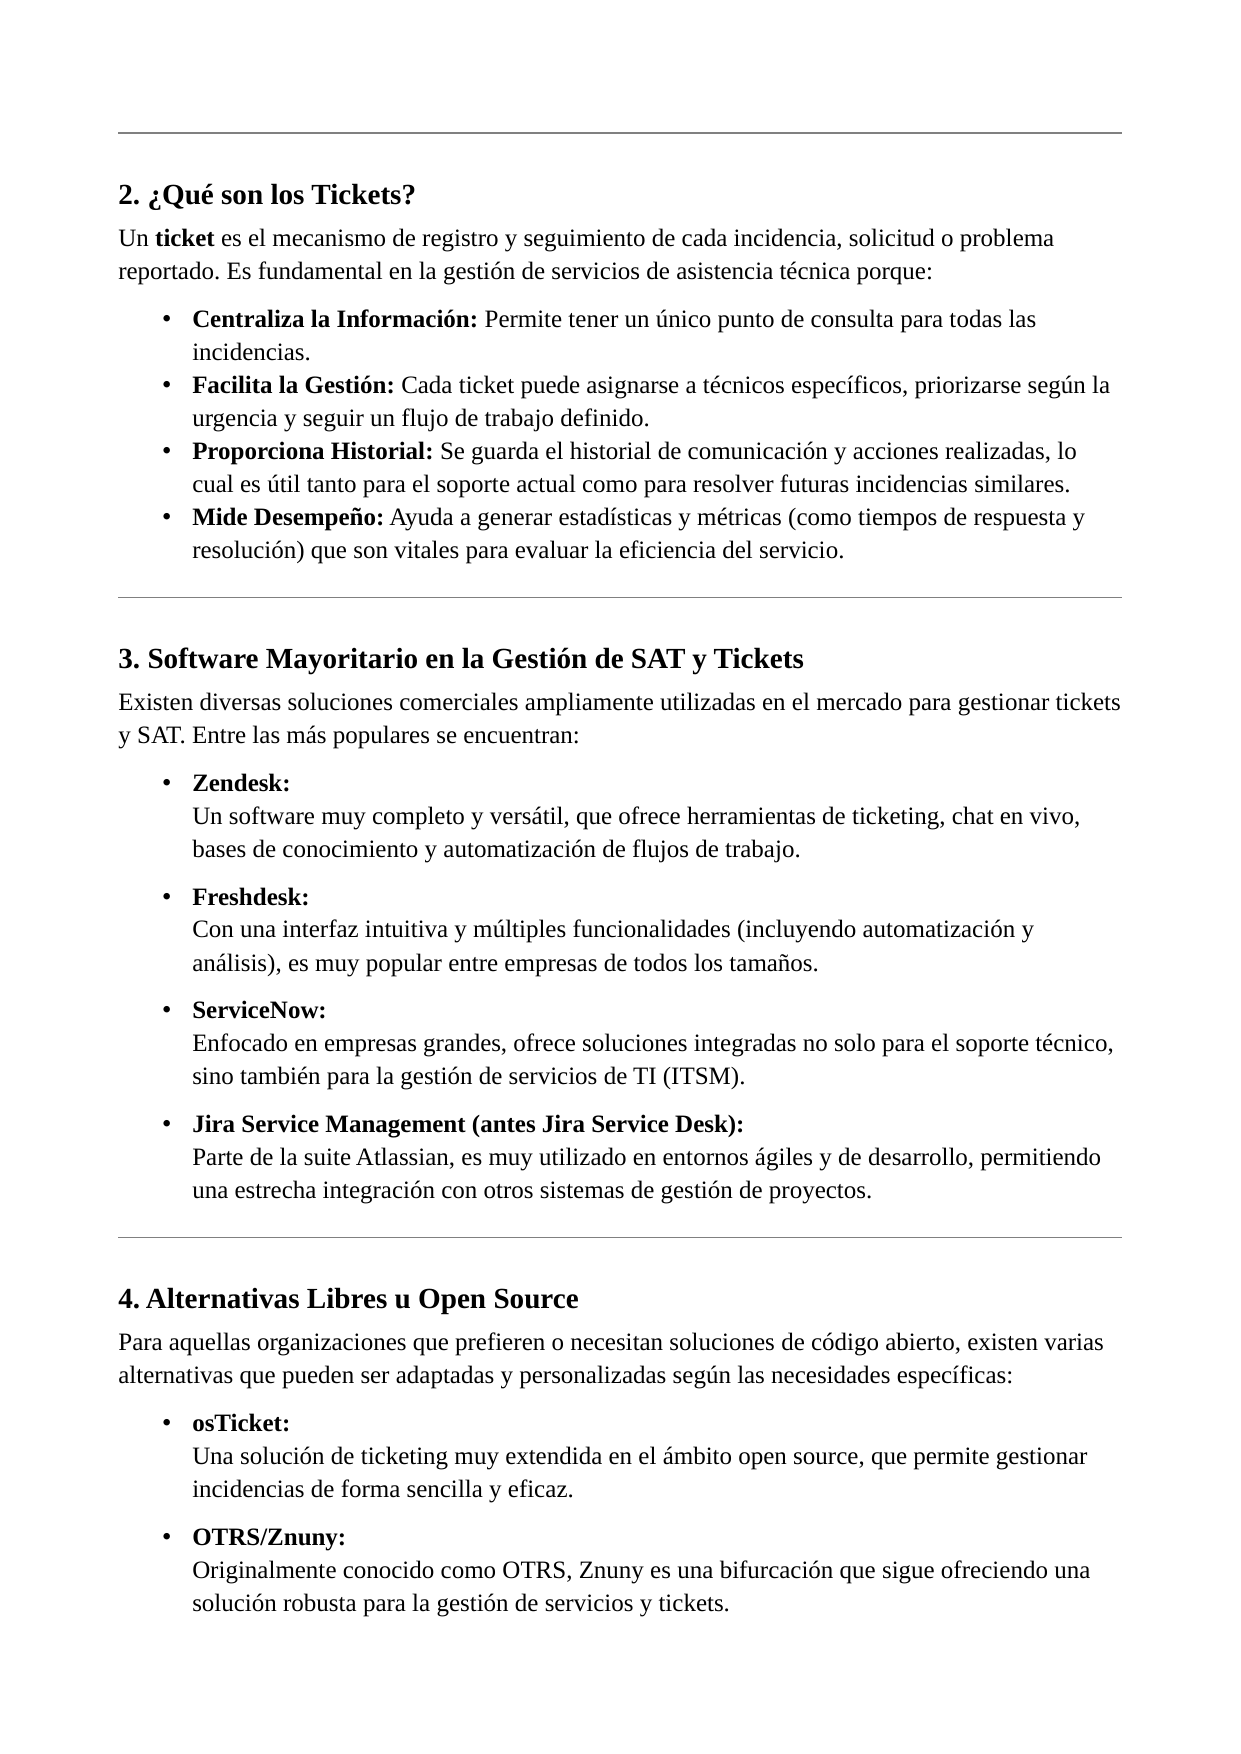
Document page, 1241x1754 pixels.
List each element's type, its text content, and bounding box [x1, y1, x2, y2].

subtitle 2. ¿Qué son los Tickets? [118, 177, 1122, 211]
list Proporciona Historial: Se guarda el historial de comunicación y acciones realizadas, lo cual es útil tanto para el soporte actual como para resolver futuras incidencias similares. [162, 436, 1122, 497]
list Centraliza la Información: Permite tener un único punto de consulta para todas las incidencias. [162, 304, 1122, 365]
list ServiceNow: Enfocado en empresas grandes, ofrece soluciones integradas no solo para el soporte técnico, sino también para la gestión de servicios de TI (ITSM). [162, 995, 1122, 1090]
list Freshdesk: Con una interfaz intuitiva y múltiples funcionalidades (incluyendo automatización y análisis), es muy popular entre empresas de todos los tamaños. [162, 882, 1122, 976]
list Jira Service Management (antes Jira Service Desk): Parte de la suite Atlassian, es muy utilizado en entornos ágiles y de desarrollo, permitiendo una estrecha integración con otros sistemas de gestión de proyectos. [162, 1109, 1122, 1204]
list osTicket: Una solución de ticketing muy extendida en el ámbito open source, que permite gestionar incidencias de forma sencilla y eficaz. [162, 1408, 1122, 1503]
list Facilita la Gestión: Cada ticket puede asignarse a técnicos específicos, priorizarse según la urgencia y seguir un flujo de trabajo definido. [162, 370, 1122, 431]
list Mide Desempeño: Ayuda a generar estadísticas y métricas (como tiempos de respuesta y resolución) que son vitales para evaluar la eficiencia del servicio. [162, 502, 1122, 563]
text Para aquellas organizaciones que prefieren o necesitan soluciones de código abierto, existen varias alternativas que pueden ser adaptadas y personalizadas según las necesidades específicas: [118, 1327, 1122, 1389]
list Zendesk: Un software muy completo y versátil, que ofrece herramientas de ticketing, chat en vivo, bases de conocimiento y automatización de flujos de trabajo. [162, 768, 1122, 863]
list OTRS/Znuny: Originalmente conocido como OTRS, Znuny es una bifurcación que sigue ofreciendo una solución robusta para la gestión de servicios y tickets. [162, 1522, 1122, 1616]
text Un ticket es el mecanismo de registro y seguimiento de cada incidencia, solicitud o problema reportado. Es fundamental en la gestión de servicios de asistencia técnica porque: [118, 223, 1122, 285]
subtitle 4. Alternativas Libres u Open Source [118, 1281, 1122, 1315]
text Existen diversas soluciones comerciales ampliamente utilizadas en el mercado para gestionar tickets y SAT. Entre las más populares se encuentran: [118, 687, 1122, 749]
subtitle 3. Software Mayoritario en la Gestión de SAT y Tickets [118, 641, 1122, 675]
